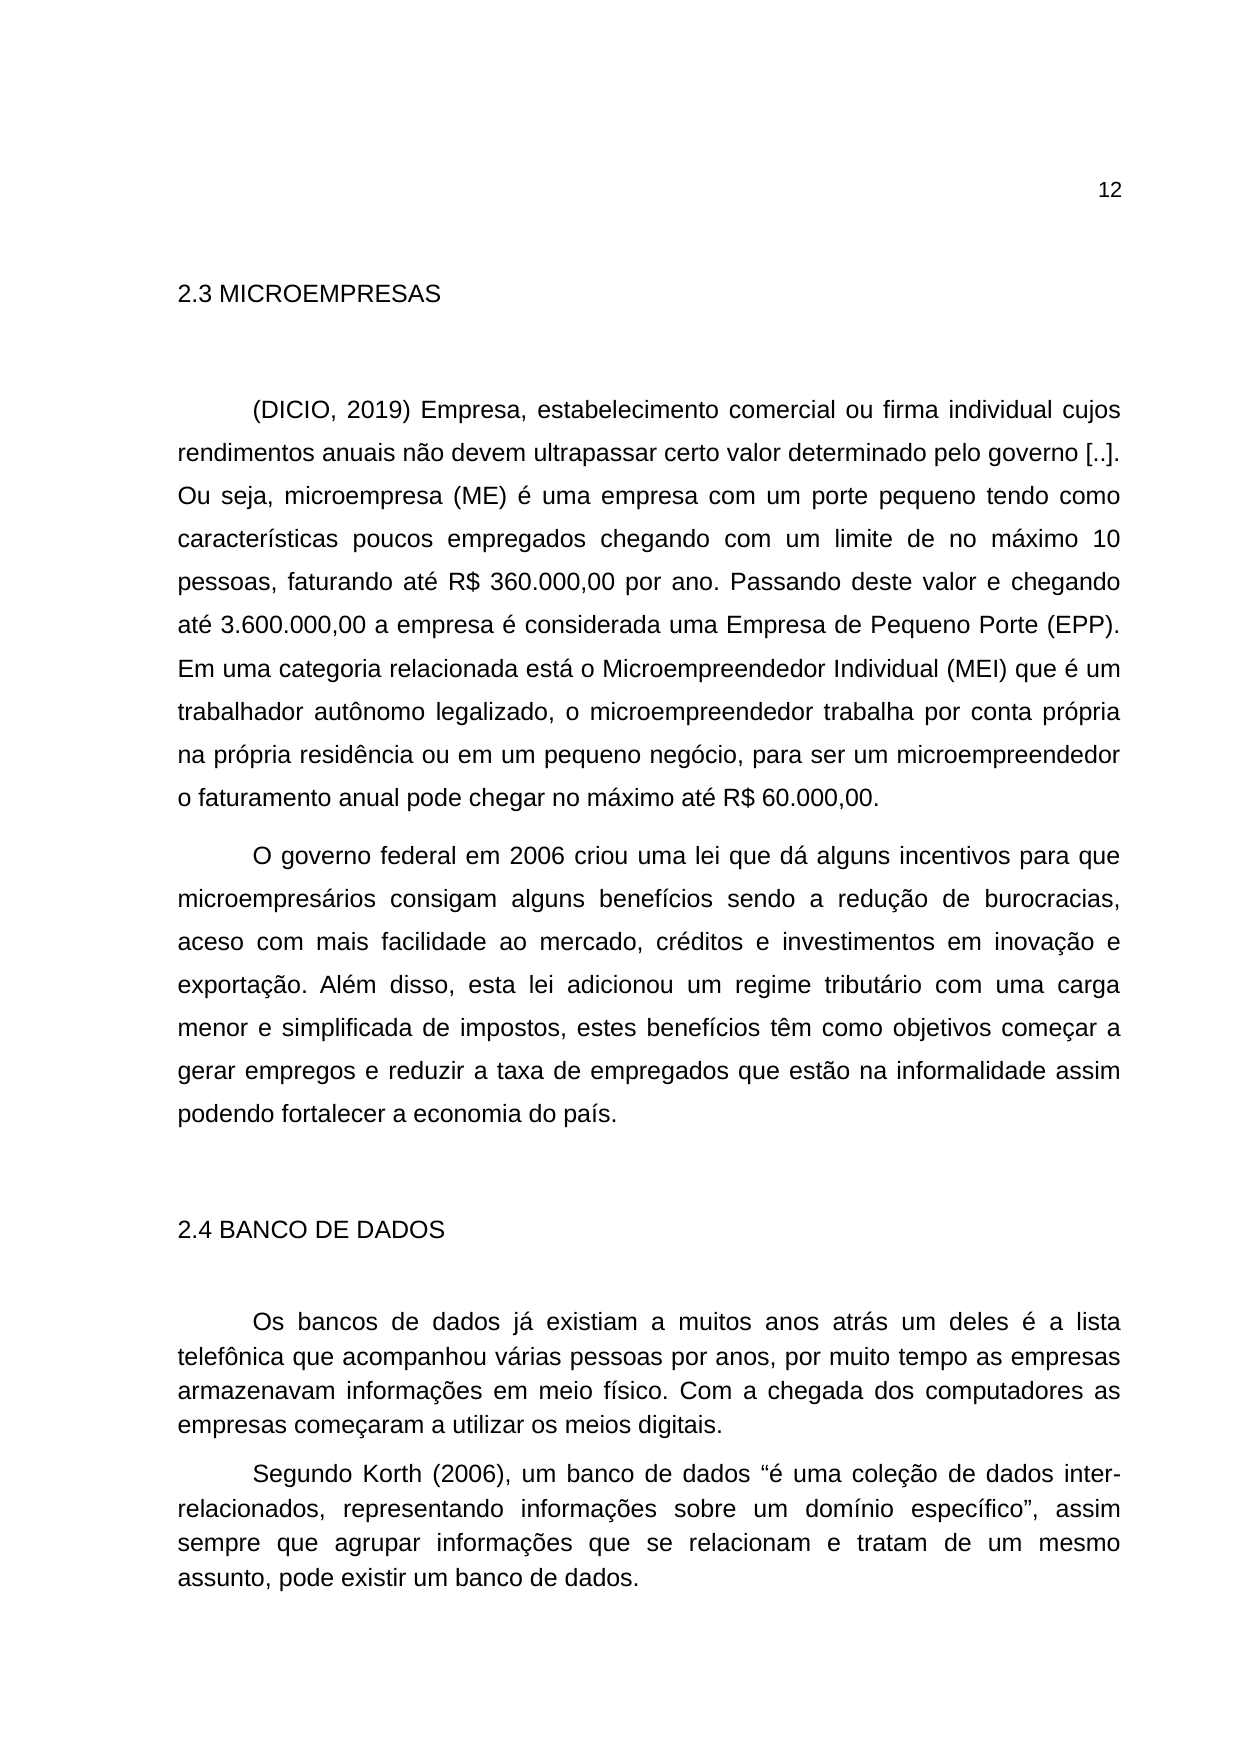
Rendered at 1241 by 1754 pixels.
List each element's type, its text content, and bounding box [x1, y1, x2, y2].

subtitle 2.3 MICROEMPRESAS [177, 279, 1122, 308]
subtitle 2.4 BANCO DE DADOS [177, 1215, 1122, 1243]
text (DICIO, 2019) Empresa, estabelecimento comercial ou firma individual cujos rendimentos anuais não devem ultrapassar certo valor determinado pelo governo [..]. Ou seja, microempresa (ME) é uma empresa com um porte pequeno tendo como características poucos empregados chegando com um limite de no máximo 10 pessoas, faturando até R$ 360.000,00 por ano. Passando deste valor e chegando até 3.600.000,00 a empresa é considerada uma Empresa de Pequeno Porte (EPP). Em uma categoria relacionada está o Microempreendedor Individual (MEI) que é um trabalhador autônomo legalizado, o microempreendedor trabalha por conta própria na própria residência ou em um pequeno negócio, para ser um microempreendedor o faturamento anual pode chegar no máximo até R$ 60.000,00. [177, 395, 1122, 812]
text Os bancos de dados já existiam a muitos anos atrás um deles é a lista telefônica que acompanhou várias pessoas por anos, por muito tempo as empresas armazenavam informações em meio físico. Com a chegada dos computadores as empresas começaram a utilizar os meios digitais. [177, 1307, 1122, 1439]
text Segundo Korth (2006), um banco de dados “é uma coleção de dados inter-relacionados, representando informações sobre um domínio específico”, assim sempre que agrupar informações que se relacionam e tratam de um mesmo assunto, pode existir um banco de dados. [177, 1459, 1122, 1592]
text O governo federal em 2006 criou uma lei que dá alguns incentivos para que microempresários consigam alguns benefícios sendo a redução de burocracias, aceso com mais facilidade ao mercado, créditos e investimentos em inovação e exportação. Além disso, esta lei adicionou um regime tributário com uma carga menor e simplificada de impostos, estes benefícios têm como objetivos começar a gerar empregos e reduzir a taxa de empregados que estão na informalidade assim podendo fortalecer a economia do país. [177, 841, 1122, 1128]
